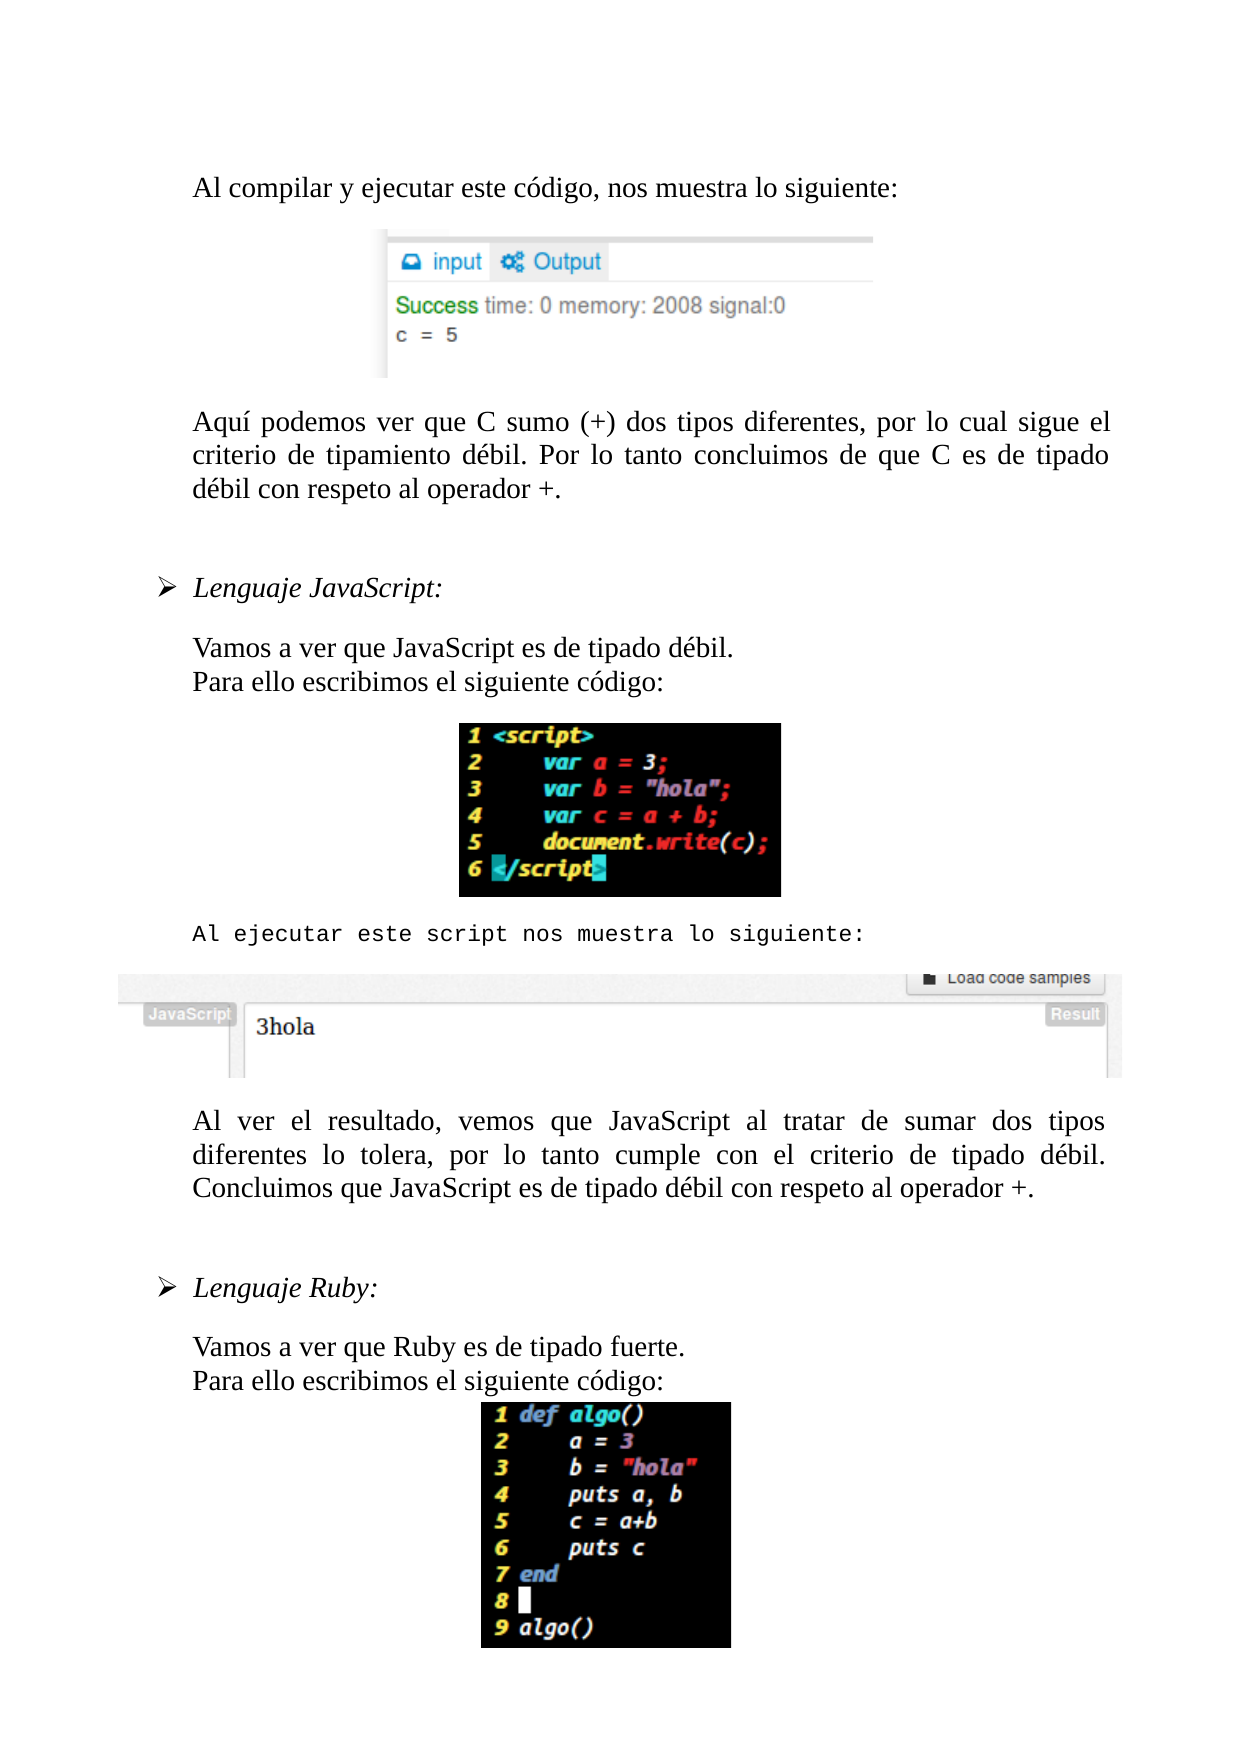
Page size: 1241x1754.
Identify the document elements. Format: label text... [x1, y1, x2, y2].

picture [118, 974, 1123, 1078]
text Vamos a ver que JavaScript es de tipado débil. [118, 630, 1122, 664]
picture [367, 229, 874, 378]
text Vamos a ver que Ruby es de tipado fuerte. [118, 1329, 1122, 1363]
text Al ver el resultado, vemos que JavaScript al tratar de sumar dos tipos diferentes lo tolera, por lo tanto cumple con el criterio de tipado débil. Concluimos que JavaScript es de tipado débil con respeto al operador +. [118, 1103, 1122, 1204]
text Para ello escribimos el siguiente código: [118, 1363, 1122, 1397]
list Lenguaje Ruby: [156, 1270, 1122, 1303]
text Aquí podemos ver que C sumo (+) dos tipos diferentes, por lo cual sigue el criterio de tipamiento débil. Por lo tanto concluimos de que C es de tipado débil con respeto al operador +. [118, 404, 1122, 504]
list Lenguaje JavaScript: [156, 571, 1122, 604]
picture [481, 1402, 732, 1648]
text Al ejecutar este script nos muestra lo siguiente: [118, 922, 1122, 948]
text Para ello escribimos el siguiente código: [118, 664, 1122, 697]
text Al compilar y ejecutar este código, nos muestra lo siguiente: [118, 170, 1122, 203]
picture [459, 723, 782, 897]
